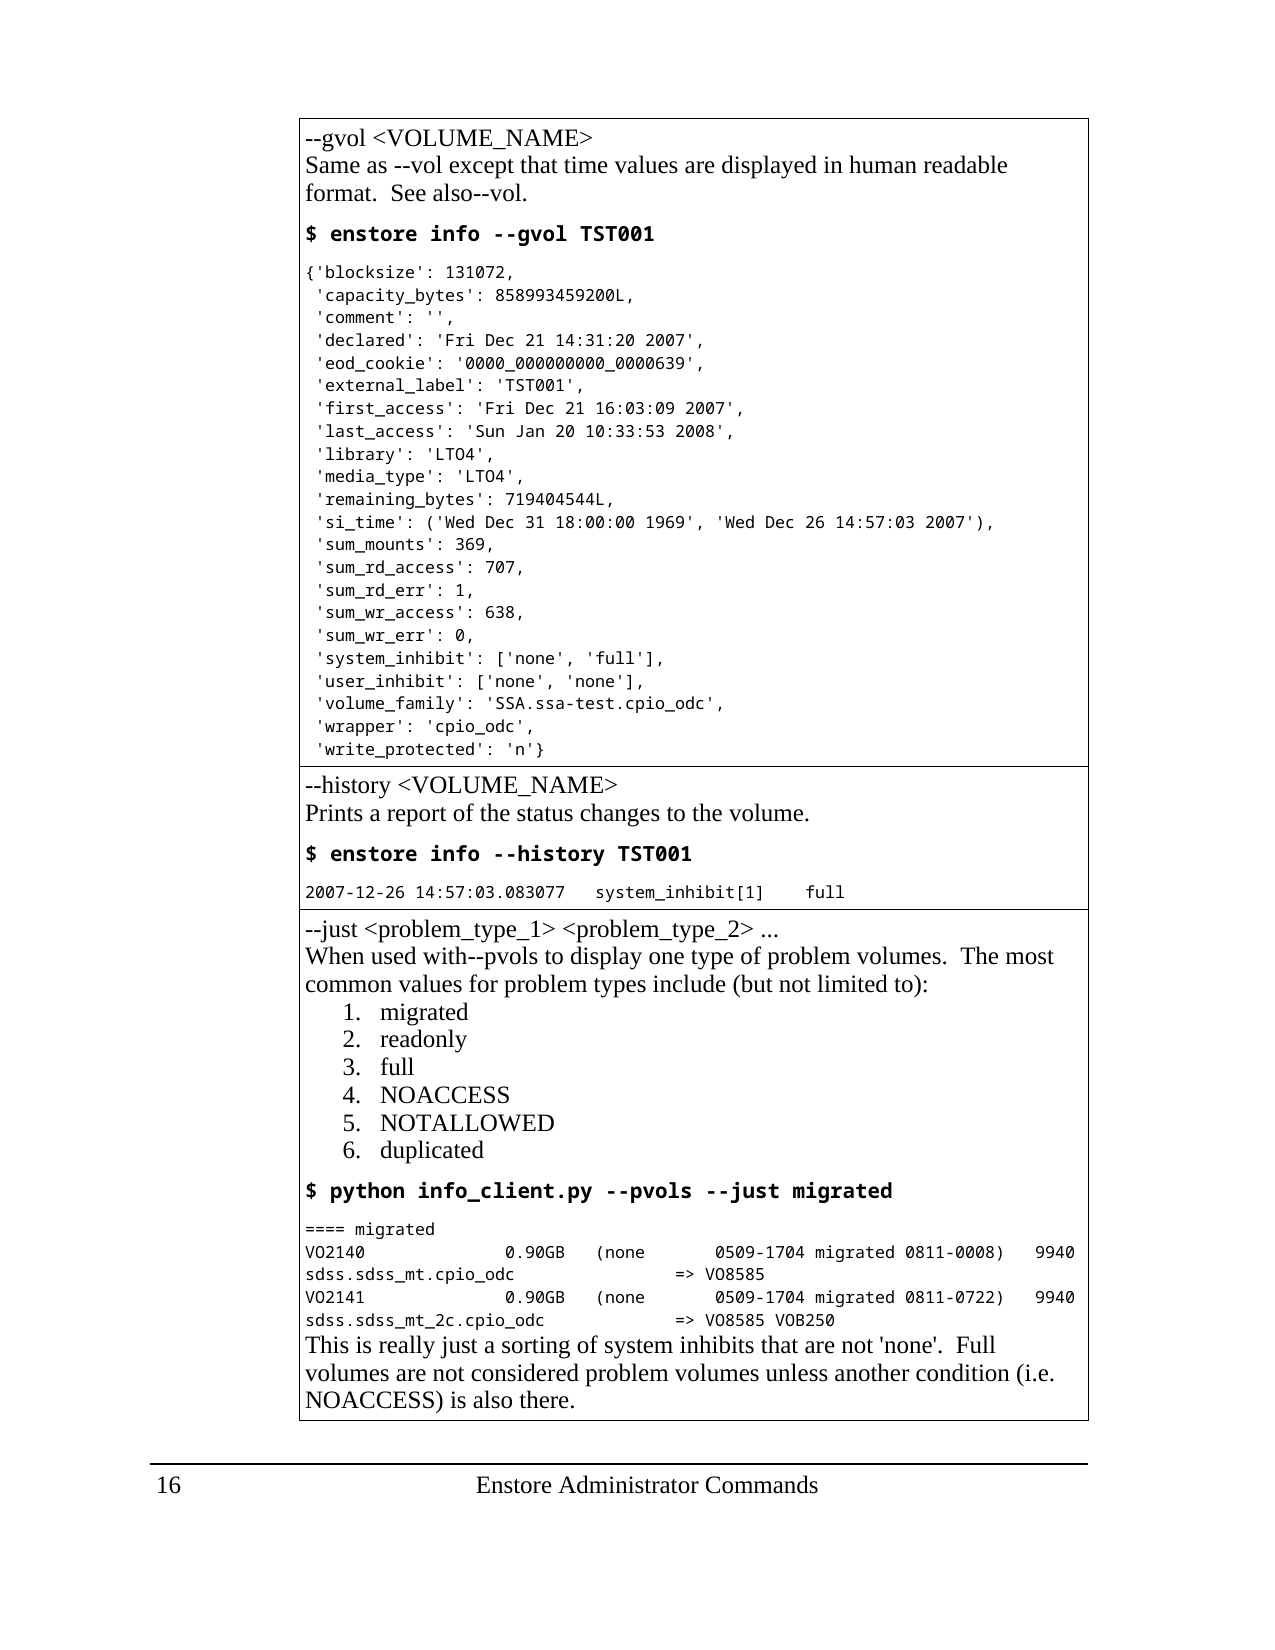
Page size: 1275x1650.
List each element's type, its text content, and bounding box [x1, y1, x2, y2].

table_cell --just <problem_type_1> <problem_type_2> ... When used with‑‑pvols to display one type of problem volumes. The most common values for problem types include (but not limited to): migrated readonly full NOACCESS NOTALLOWED duplicated $ python info_client.py --pvols --just migrated ==== migrated VO2140 0.90GB (none 0509-1704 migrated 0811-0008) 9940 sdss.sdss_mt.cpio_odc => VO8585 VO2141 0.90GB (none 0509-1704 migrated 0811-0722) 9940 sdss.sdss_mt_2c.cpio_odc => VO8585 VOB250 This is really just a sorting of system inhibits that are not 'none'. Full volumes are not considered problem volumes unless another condition (i.e. NOACCESS) is also there. [300, 910, 1088, 1420]
table_cell --gvol <VOLUME_NAME> Same as ‑‑vol except that time values are displayed in human readable format. See also‑‑vol. $ enstore info --gvol TST001 {'blocksize': 131072, 'capacity_bytes': 858993459200L, 'comment': '', 'declared': 'Fri Dec 21 14:31:20 2007', 'eod_cookie': '0000_000000000_0000639', 'external_label': 'TST001', 'first_access': 'Fri Dec 21 16:03:09 2007', 'last_access': 'Sun Jan 20 10:33:53 2008', 'library': 'LTO4', 'media_type': 'LTO4', 'remaining_bytes': 719404544L, 'si_time': ('Wed Dec 31 18:00:00 1969', 'Wed Dec 26 14:57:03 2007'), 'sum_mounts': 369, 'sum_rd_access': 707, 'sum_rd_err': 1, 'sum_wr_access': 638, 'sum_wr_err': 0, 'system_inhibit': ['none', 'full'], 'user_inhibit': ['none', 'none'], 'volume_family': 'SSA.ssa-test.cpio_odc', 'wrapper': 'cpio_odc', 'write_protected': 'n'} [300, 119, 1088, 766]
table_cell --history <VOLUME_NAME> Prints a report of the status changes to the volume. $ enstore info --history TST001 2007-12-26 14:57:03.083077 system_inhibit[1] full [300, 767, 1088, 909]
